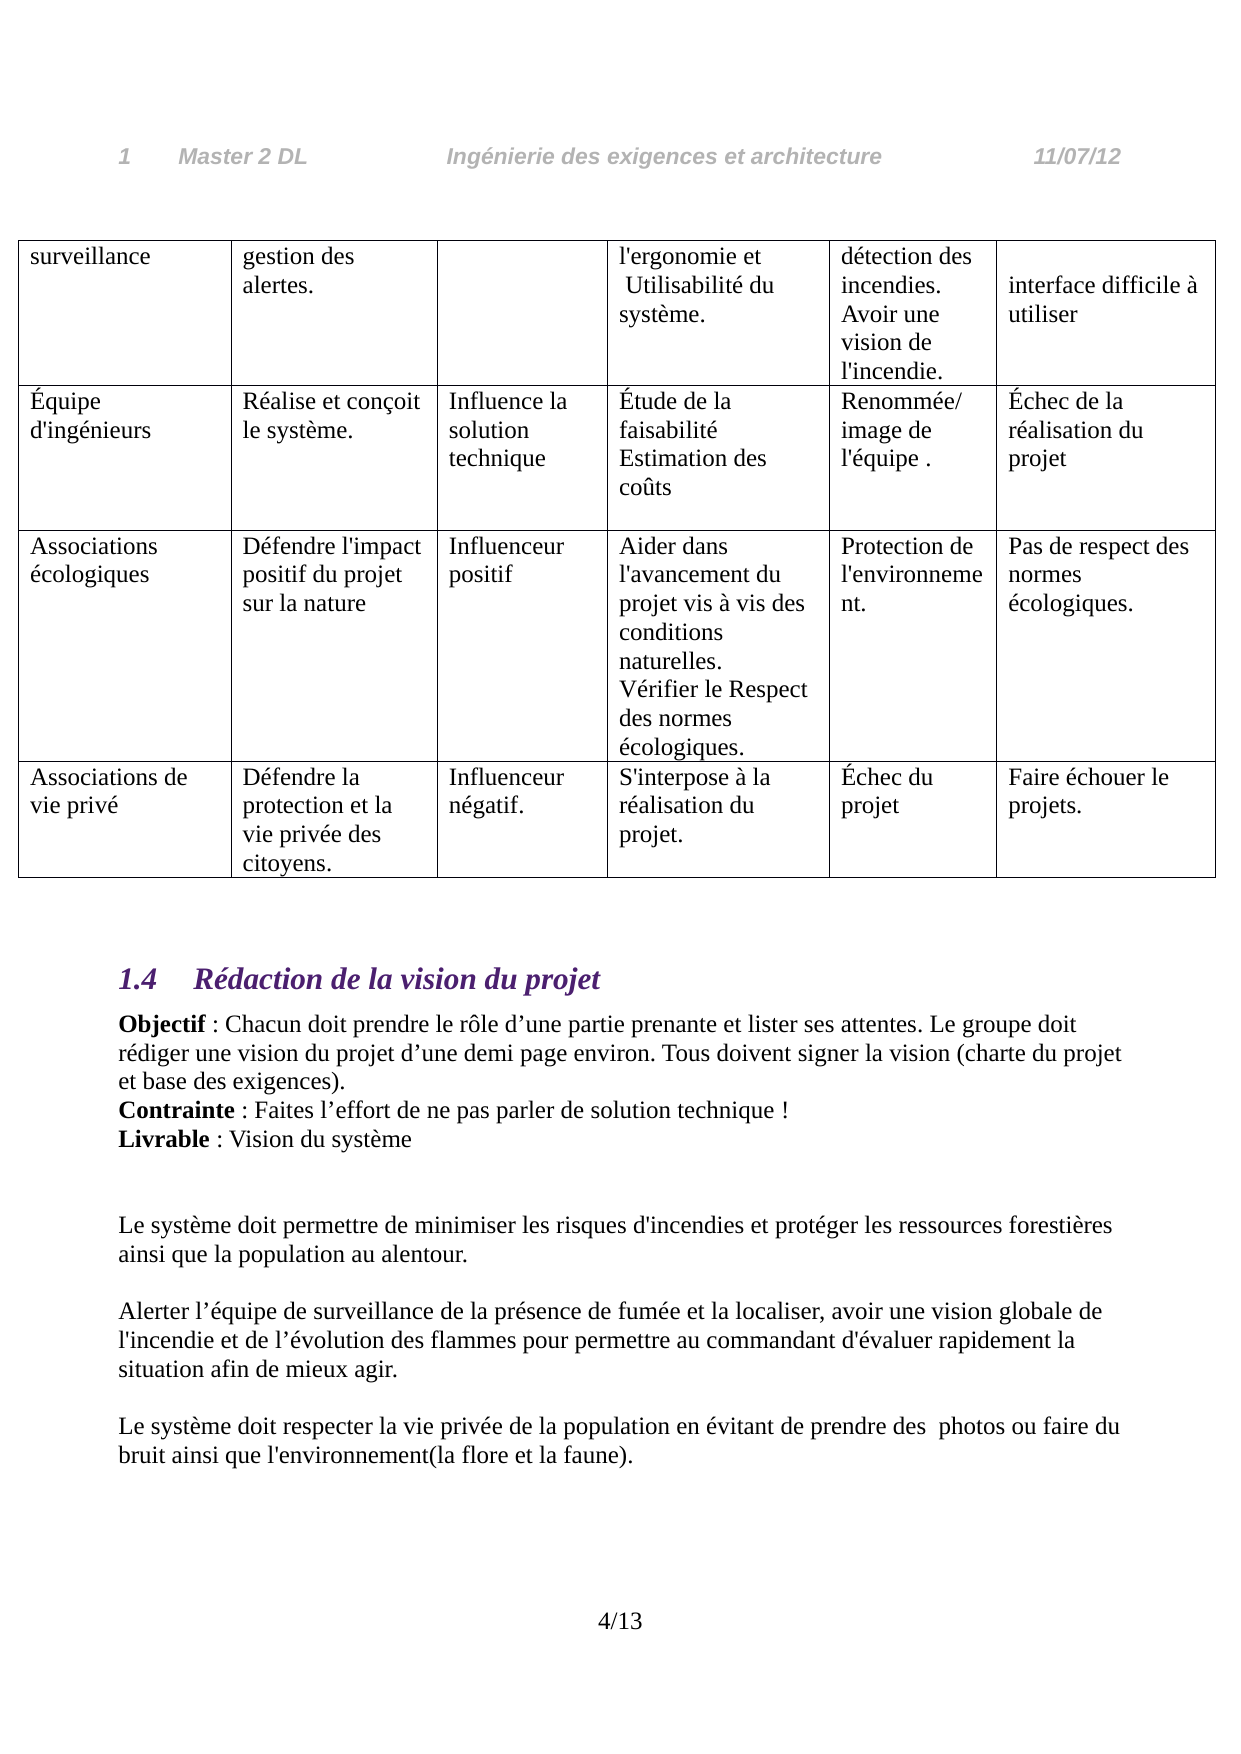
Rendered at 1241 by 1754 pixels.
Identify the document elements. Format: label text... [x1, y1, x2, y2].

table_cell Renommée/ image de l'équipe . [830, 386, 996, 530]
table_cell surveillance [19, 241, 231, 385]
table_cell Défendre la protection et la vie privée des citoyens. [232, 762, 437, 877]
table_cell interface difficile à utiliser [997, 241, 1215, 385]
table_cell Influenceur positif [438, 531, 607, 761]
table_cell détection des incendies. Avoir une vision de l'incendie. [830, 241, 996, 385]
table_cell Échec de la réalisation du projet [997, 386, 1215, 530]
table_cell S'interpose à la réalisation du projet. [608, 762, 829, 877]
text Le système doit permettre de minimiser les risques d'incendies et protéger les ressources forestières ainsi que la population au alentour. [118, 1210, 1122, 1268]
table_cell Faire échouer le projets. [997, 762, 1215, 877]
table_cell Associations écologiques [19, 531, 231, 761]
text Contrainte : Faites l’effort de ne pas parler de solution technique ! [118, 1095, 1122, 1124]
table_cell Défendre l'impact positif du projet sur la nature [232, 531, 437, 761]
table_cell Réalise et conçoit le système. [232, 386, 437, 530]
table_cell Influence la solution technique [438, 386, 607, 530]
text Alerter l’équipe de surveillance de la présence de fumée et la localiser, avoir une vision globale de l'incendie et de l’évolution des flammes pour permettre au commandant d'évaluer rapidement la situation afin de mieux agir. [118, 1296, 1122, 1383]
text Livrable : Vision du système [118, 1124, 1122, 1153]
table_cell Échec du projet [830, 762, 996, 877]
table_cell gestion des alertes. [232, 241, 437, 385]
table_cell Protection de l'environnement. [830, 531, 996, 761]
subtitle Rédaction de la vision du projet [118, 960, 1122, 996]
text Le système doit respecter la vie privée de la population en évitant de prendre des photos ou faire du bruit ainsi que l'environnement(la flore et la faune). [118, 1411, 1122, 1469]
table_cell Pas de respect des normes écologiques. [997, 531, 1215, 761]
table_cell Aider dans l'avancement du projet vis à vis des conditions naturelles. Vérifier le Respect des normes écologiques. [608, 531, 829, 761]
text Objectif : Chacun doit prendre le rôle d’une partie prenante et lister ses attentes. Le groupe doit rédiger une vision du projet d’une demi page environ. Tous doivent signer la vision (charte du projet et base des exigences). [118, 1009, 1122, 1095]
table_cell Étude de la faisabilité Estimation des coûts [608, 386, 829, 530]
table_cell Influenceur négatif. [438, 762, 607, 877]
table_cell Équipe d'ingénieurs [19, 386, 231, 530]
table_cell Associations de vie privé [19, 762, 231, 877]
table_cell l'ergonomie et Utilisabilité du système. [608, 241, 829, 385]
table_cell [438, 241, 607, 385]
